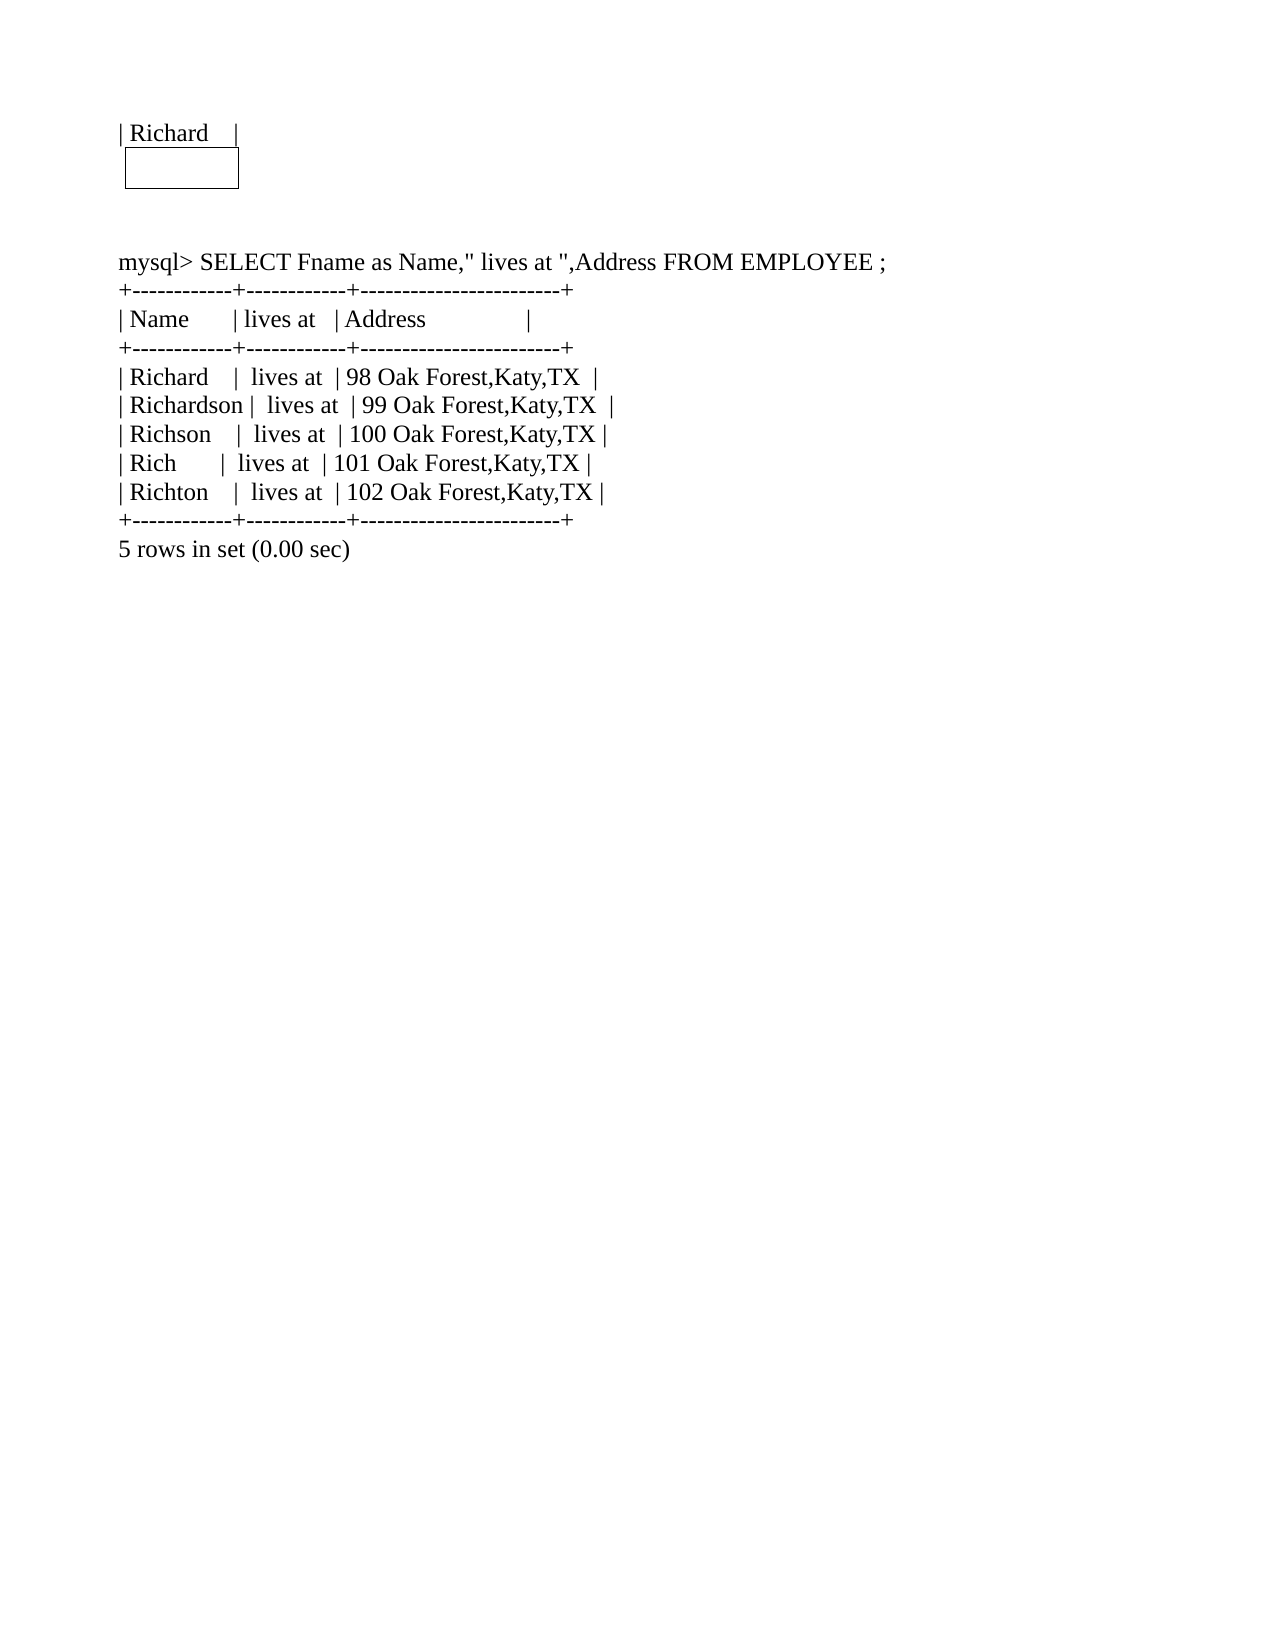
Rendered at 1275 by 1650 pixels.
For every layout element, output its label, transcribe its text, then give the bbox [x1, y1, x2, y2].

text | Richard | [118, 118, 1157, 147]
text | Richson | lives at | 100 Oak Forest,Katy,TX | [118, 419, 1157, 448]
text | Richard | lives at | 98 Oak Forest,Katy,TX | [118, 362, 1157, 390]
text +------------+------------+------------------------+ [118, 333, 1157, 362]
text | Name | lives at | Address | [118, 304, 1157, 333]
text +------------+------------+------------------------+ [118, 505, 1157, 534]
text | Richton | lives at | 102 Oak Forest,Katy,TX | [118, 477, 1157, 505]
text | Richardson | lives at | 99 Oak Forest,Katy,TX | [118, 390, 1157, 419]
text +------------+------------+------------------------+ [118, 275, 1157, 304]
table_header [126, 148, 238, 188]
text 5 rows in set (0.00 sec) [118, 534, 1157, 563]
text | Rich | lives at | 101 Oak Forest,Katy,TX | [118, 448, 1157, 477]
text mysql> SELECT Fname as Name," lives at ",Address FROM EMPLOYEE ; [118, 247, 1157, 275]
